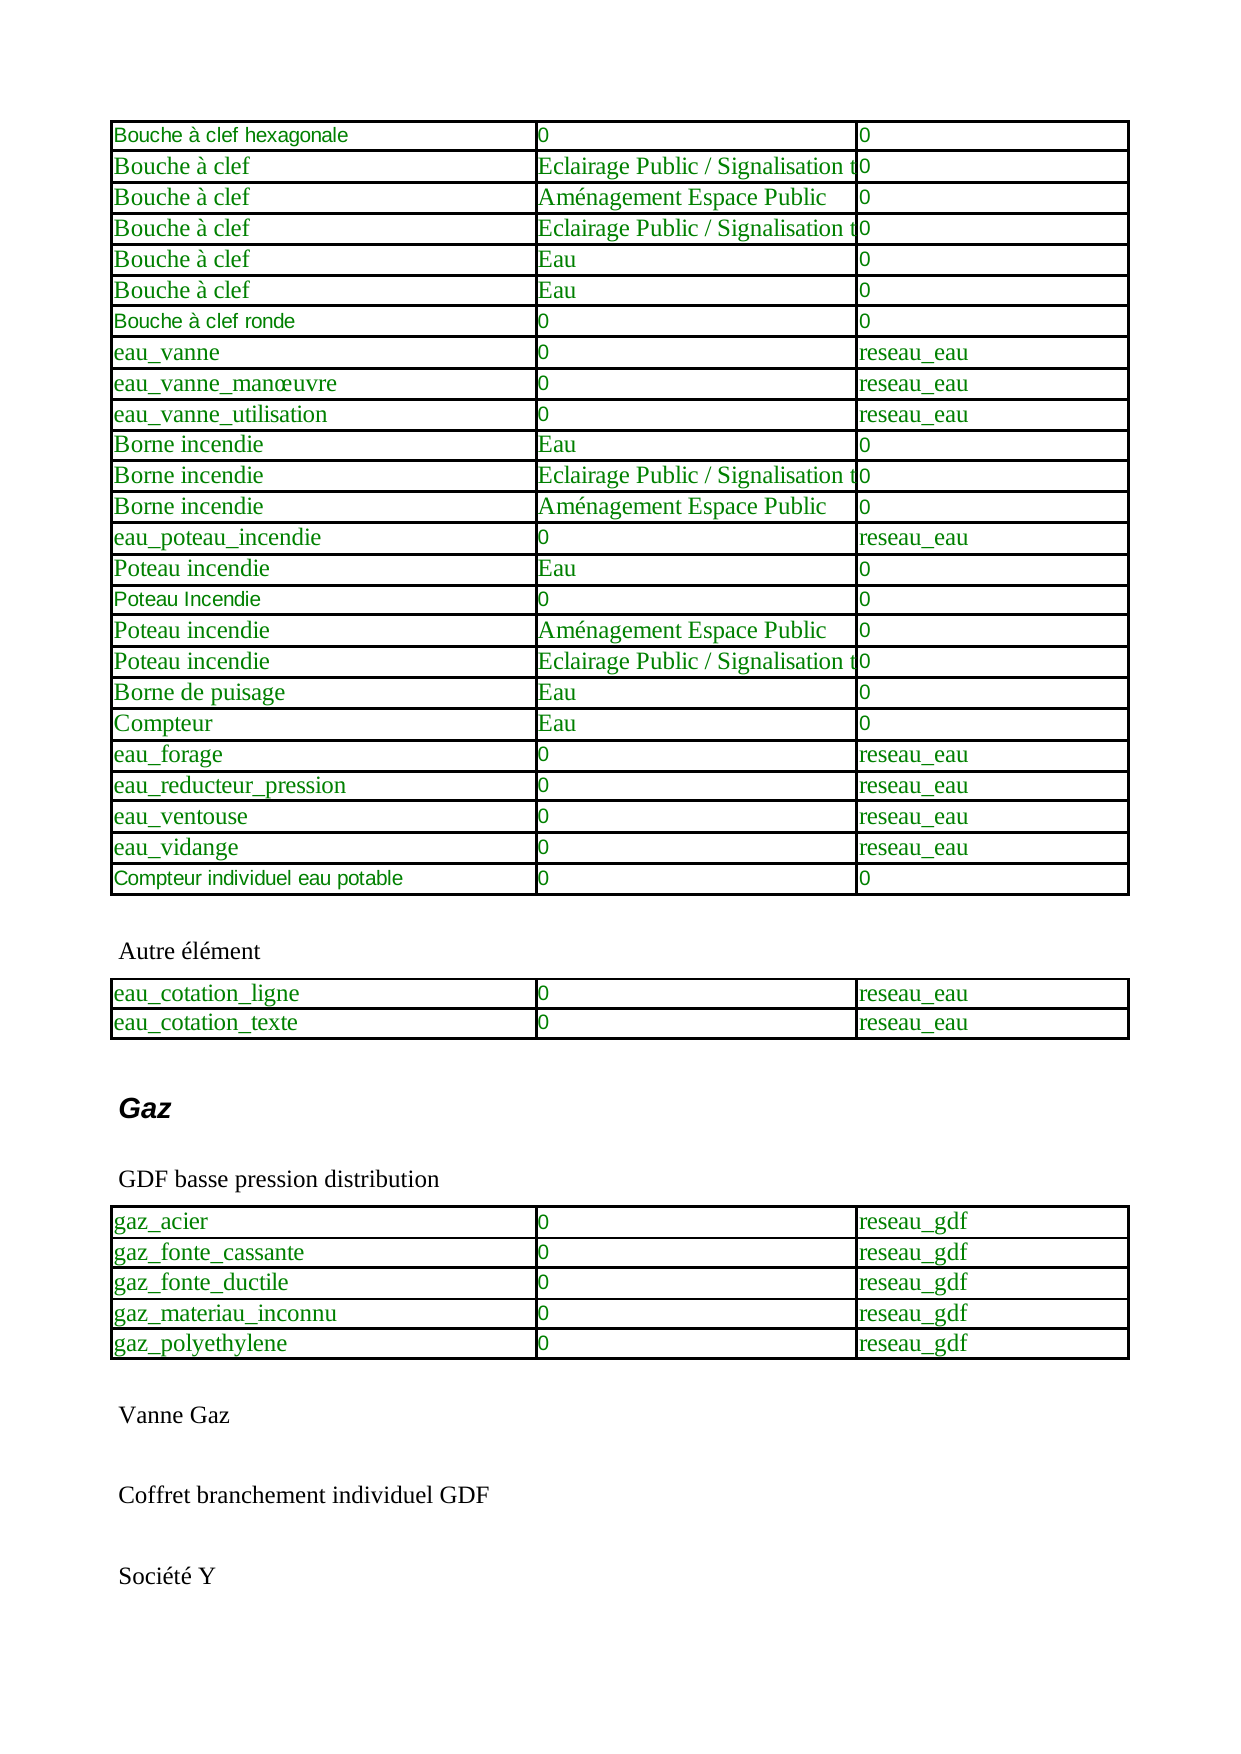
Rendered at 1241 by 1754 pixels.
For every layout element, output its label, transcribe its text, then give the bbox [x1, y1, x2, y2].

subtitle Gaz [118, 1092, 1122, 1124]
text Coffret branchement individuel GDF [118, 1481, 1122, 1509]
text GDF basse pression distribution [118, 1165, 1122, 1192]
text Vanne Gaz [118, 1401, 1122, 1429]
text Autre élément [118, 937, 1122, 964]
text Société Y [118, 1562, 1122, 1589]
